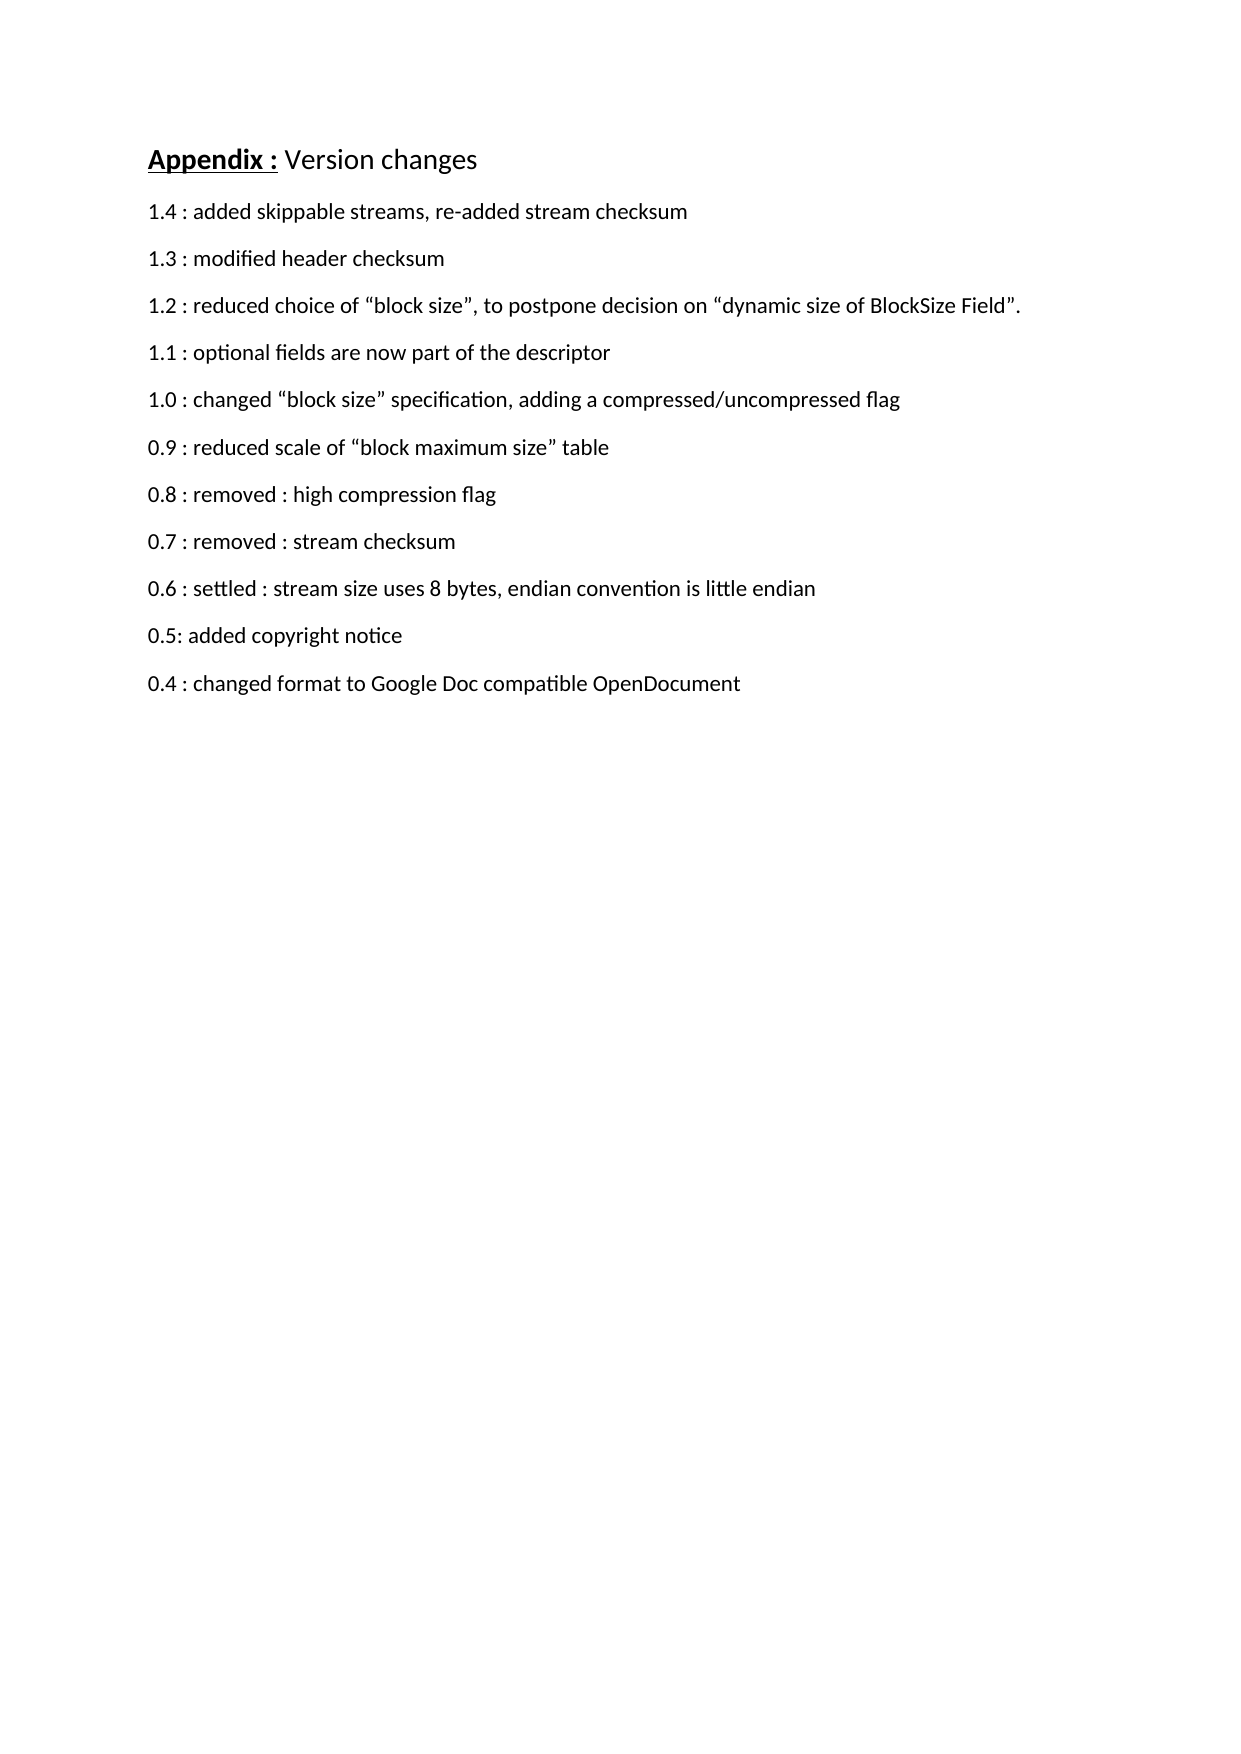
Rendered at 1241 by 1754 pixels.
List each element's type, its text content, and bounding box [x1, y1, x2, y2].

text 0.9 : reduced scale of “block maximum size” table [148, 438, 1093, 461]
text 0.8 : removed : high compression flag [148, 485, 1093, 508]
text 1.2 : reduced choice of “block size”, to postpone decision on “dynamic size of BlockSize Field”. [148, 296, 1093, 319]
text 0.5: added copyright notice [148, 627, 1093, 649]
text 0.7 : removed : stream checksum [148, 532, 1093, 555]
text Appendix : Version changes [148, 148, 1093, 177]
text 0.6 : settled : stream size uses 8 bytes, endian convention is little endian [148, 579, 1093, 602]
text 1.0 : changed “block size” specification, adding a compressed/uncompressed flag [148, 391, 1093, 414]
text 0.4 : changed format to Google Doc compatible OpenDocument [148, 674, 1093, 697]
text 1.1 : optional fields are now part of the descriptor [148, 343, 1093, 366]
text 1.3 : modified header checksum [148, 249, 1093, 272]
text 1.4 : added skippable streams, re-added stream checksum [148, 202, 1093, 225]
